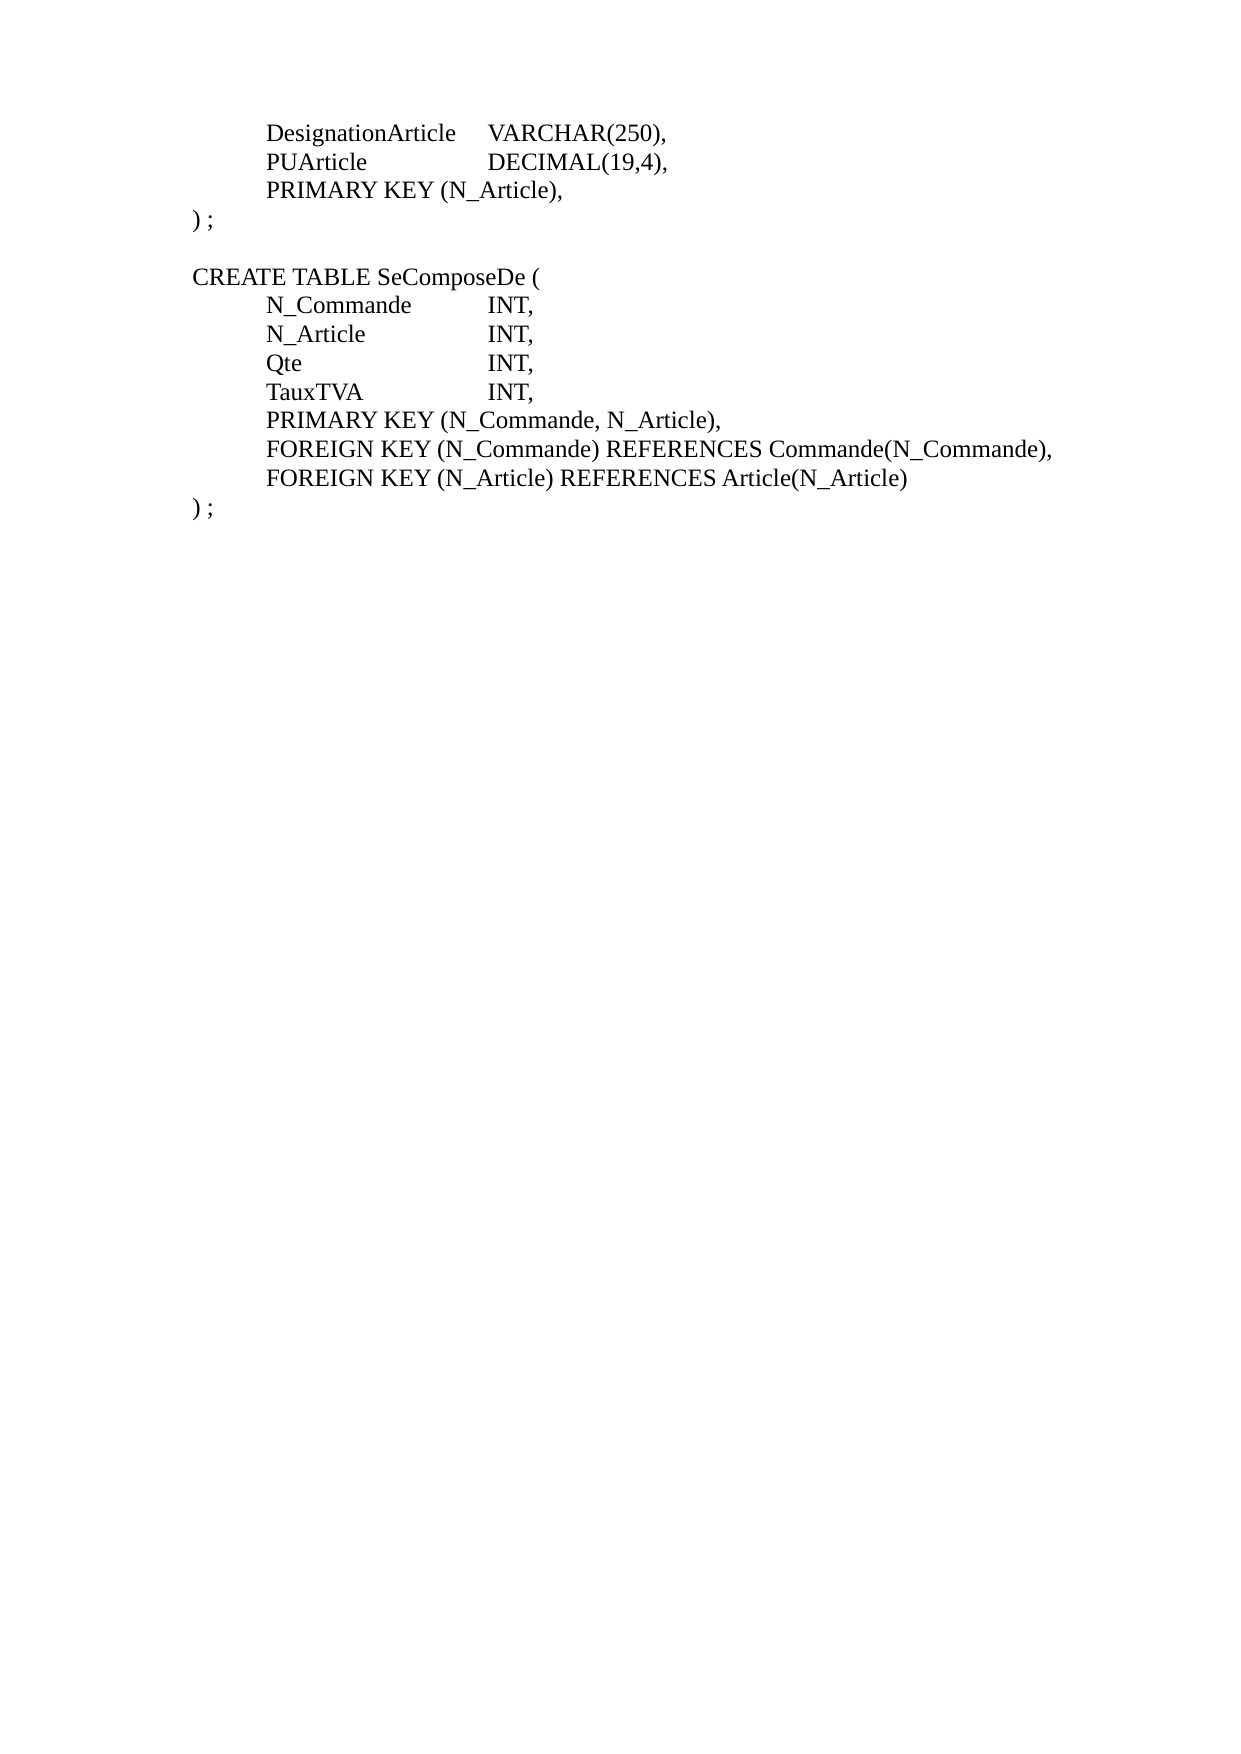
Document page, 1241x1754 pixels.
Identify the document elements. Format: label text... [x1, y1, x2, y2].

text Qte INT, [118, 348, 1122, 377]
text FOREIGN KEY (N_Article) REFERENCES Article(N_Article) [118, 463, 1122, 492]
text ) ; [118, 492, 1122, 521]
text FOREIGN KEY (N_Commande) REFERENCES Commande(N_Commande), [118, 434, 1122, 463]
text CREATE TABLE SeComposeDe ( [118, 262, 1122, 291]
text DesignationArticle VARCHAR(250), [118, 118, 1122, 147]
text N_Article INT, [118, 319, 1122, 348]
text PRIMARY KEY (N_Commande, N_Article), [118, 406, 1122, 434]
text PUArticle DECIMAL(19,4), [118, 147, 1122, 176]
text N_Commande INT, [118, 291, 1122, 319]
text PRIMARY KEY (N_Article), [118, 176, 1122, 204]
text TauxTVA INT, [118, 377, 1122, 406]
text ) ; [118, 204, 1122, 233]
